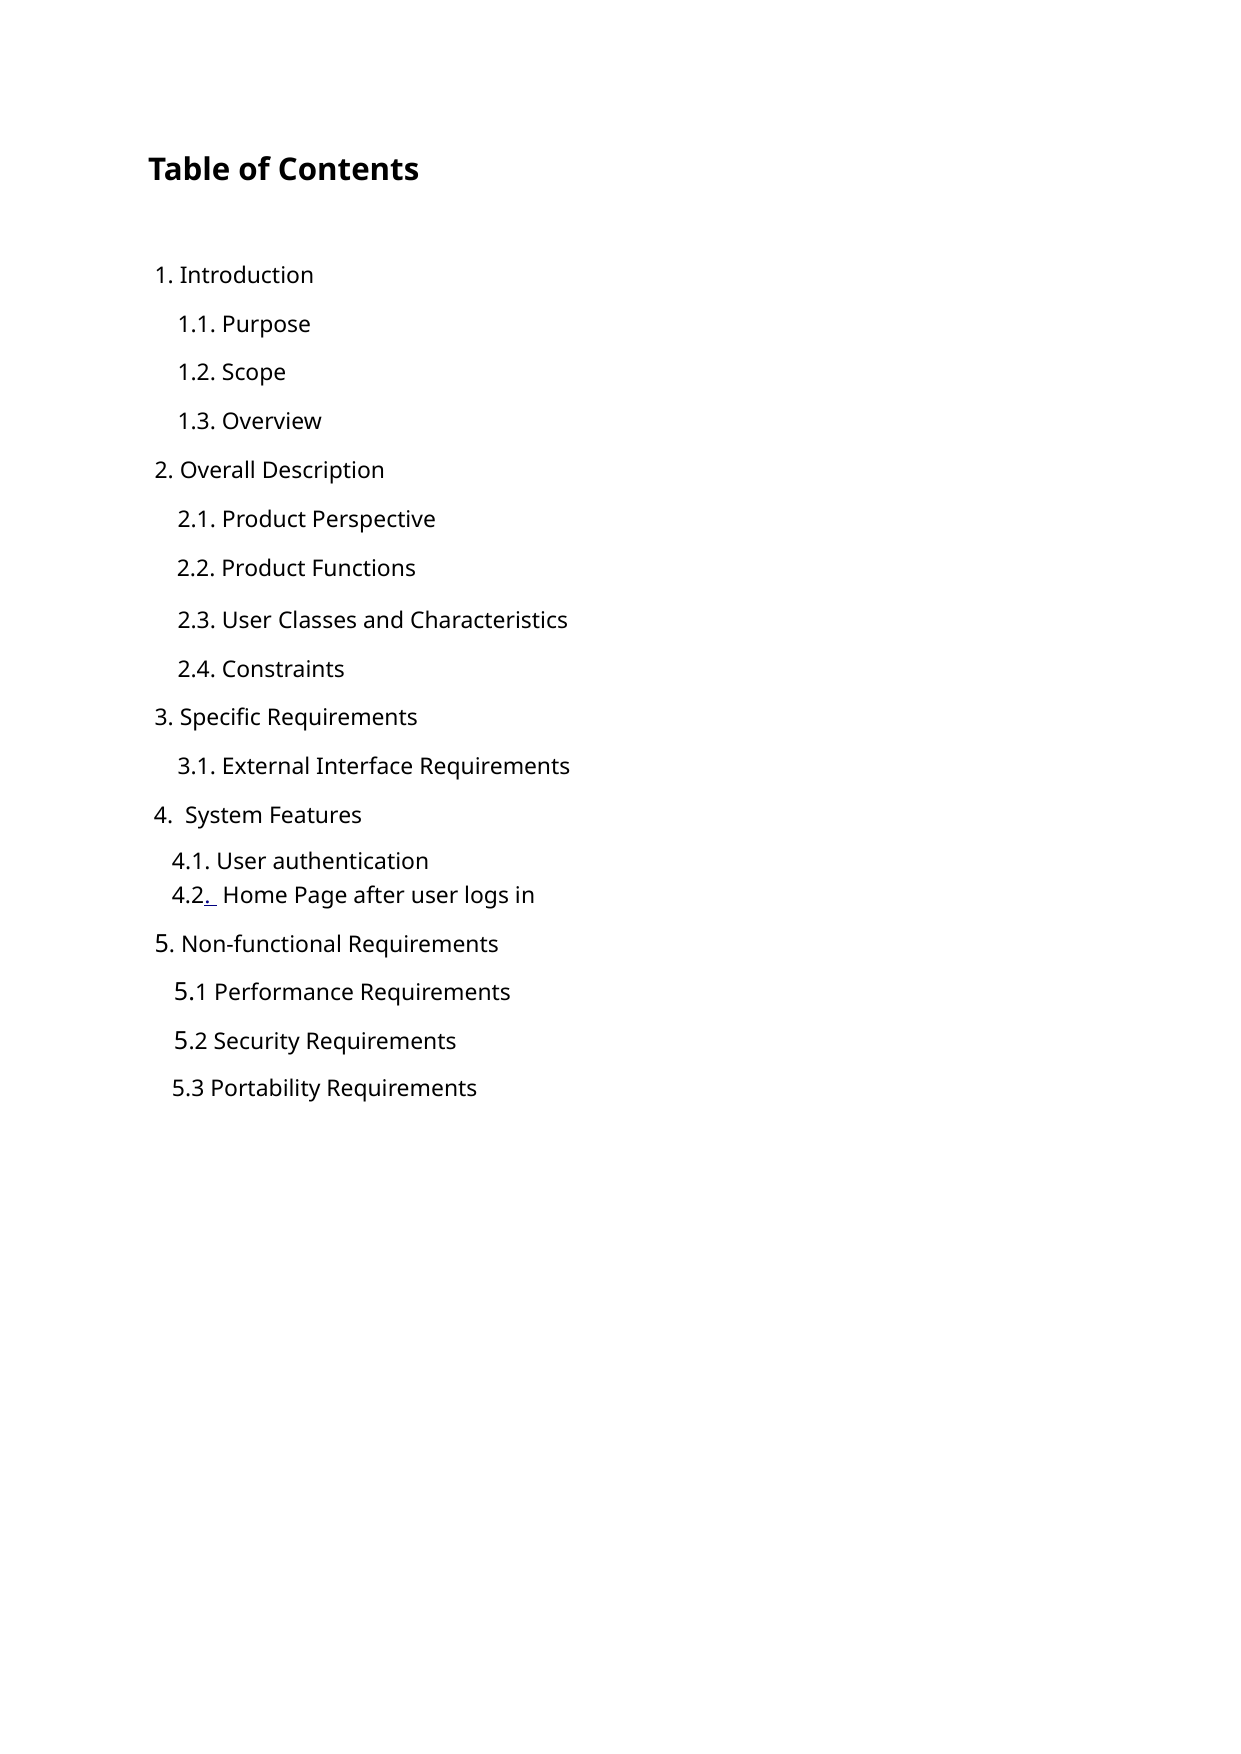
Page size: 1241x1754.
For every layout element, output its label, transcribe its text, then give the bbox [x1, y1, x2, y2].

text Table of Contents [148, 147, 1092, 190]
text 1. Introduction [148, 257, 1092, 291]
text 5.1 Performance Requirements [148, 974, 1092, 1008]
text 4.2. Home Page after user logs in [148, 877, 1092, 911]
text 1.1. Purpose [171, 305, 1092, 339]
text 5.2 Security Requirements [148, 1023, 1092, 1057]
text 4.1. User authentication [148, 845, 1092, 877]
text 3. Specific Requirements [148, 699, 1092, 733]
text 2. Overall Description [148, 452, 1092, 486]
text 3.1. External Interface Requirements [171, 748, 1092, 782]
text 2.1. Product Perspective [171, 501, 1092, 534]
text 2.3. User Classes and Characteristics [171, 602, 1092, 636]
text 1.2. Scope [171, 354, 1092, 388]
text 1.3. Overview [171, 403, 1092, 437]
text 2.2. Product Functions [171, 549, 1092, 583]
text 5. Non-functional Requirements [148, 925, 1092, 959]
text 2.4. Constraints [171, 651, 1092, 684]
text 5.3 Portability Requirements [148, 1072, 1092, 1103]
text 4. System Features [148, 796, 1092, 831]
